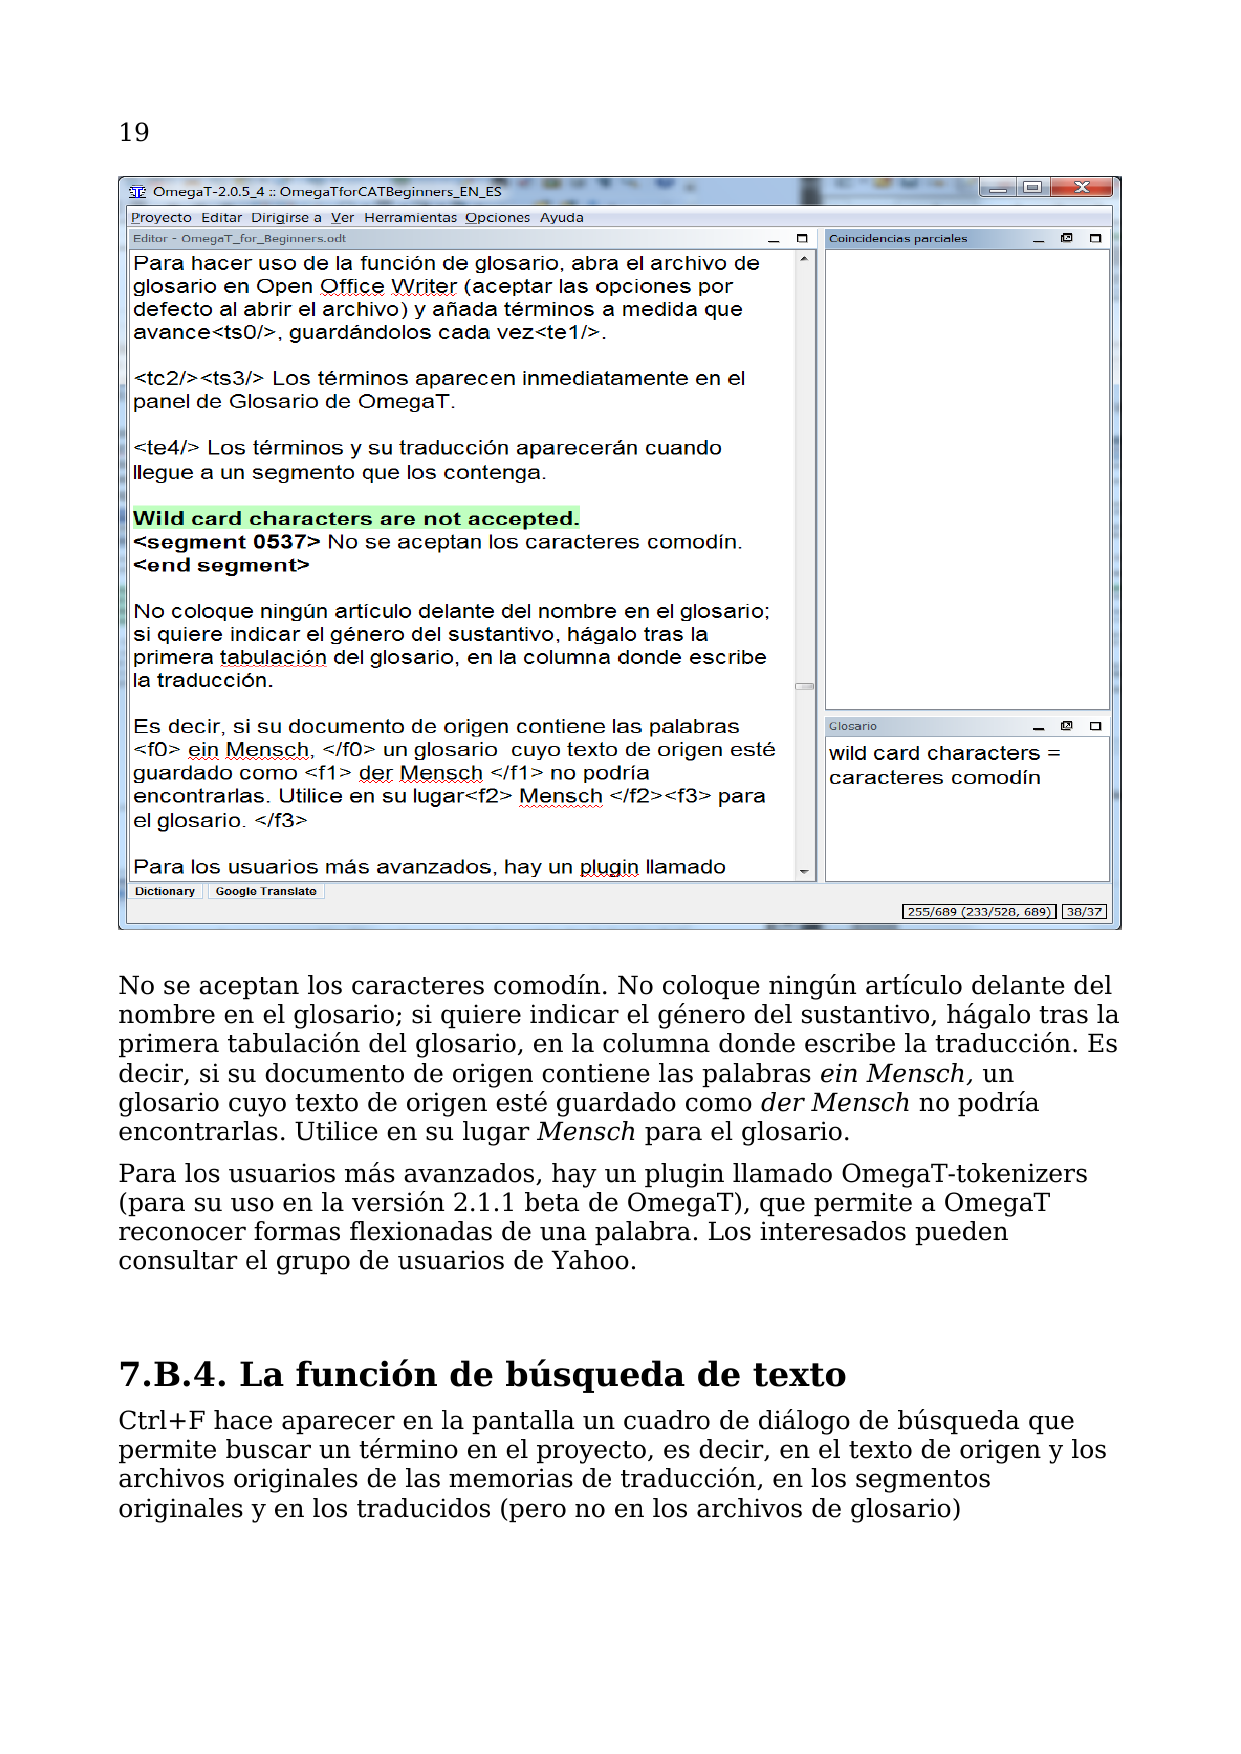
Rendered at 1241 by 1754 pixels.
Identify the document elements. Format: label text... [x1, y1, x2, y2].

text Ctrl+F hace aparecer en la pantalla un cuadro de diálogo de búsqueda que permite buscar un término en el proyecto, es decir, en el texto de origen y los archivos originales de las memorias de traducción, en los segmentos originales y en los traducidos (pero no en los archivos de glosario) [118, 1406, 1122, 1523]
text Para los usuarios más avanzados, hay un plugin llamado OmegaT-tokenizers (para su uso en la versión 2.1.1 beta de OmegaT), que permite a OmegaT reconocer formas flexionadas de una palabra. Los interesados pueden consultar el grupo de usuarios de Yahoo. [118, 1159, 1122, 1275]
text No se aceptan los caracteres comodín. No coloque ningún artículo delante del nombre en el glosario; si quiere indicar el género del sustantivo, hágalo tras la primera tabulación del glosario, en la columna donde escribe la traducción. Es decir, si su documento de origen contiene las palabras ein Mensch, un glosario cuyo texto de origen esté guardado como der Mensch no podría encontrarlas. Utilice en su lugar Mensch para el glosario. [118, 971, 1122, 1146]
picture [118, 176, 1122, 930]
